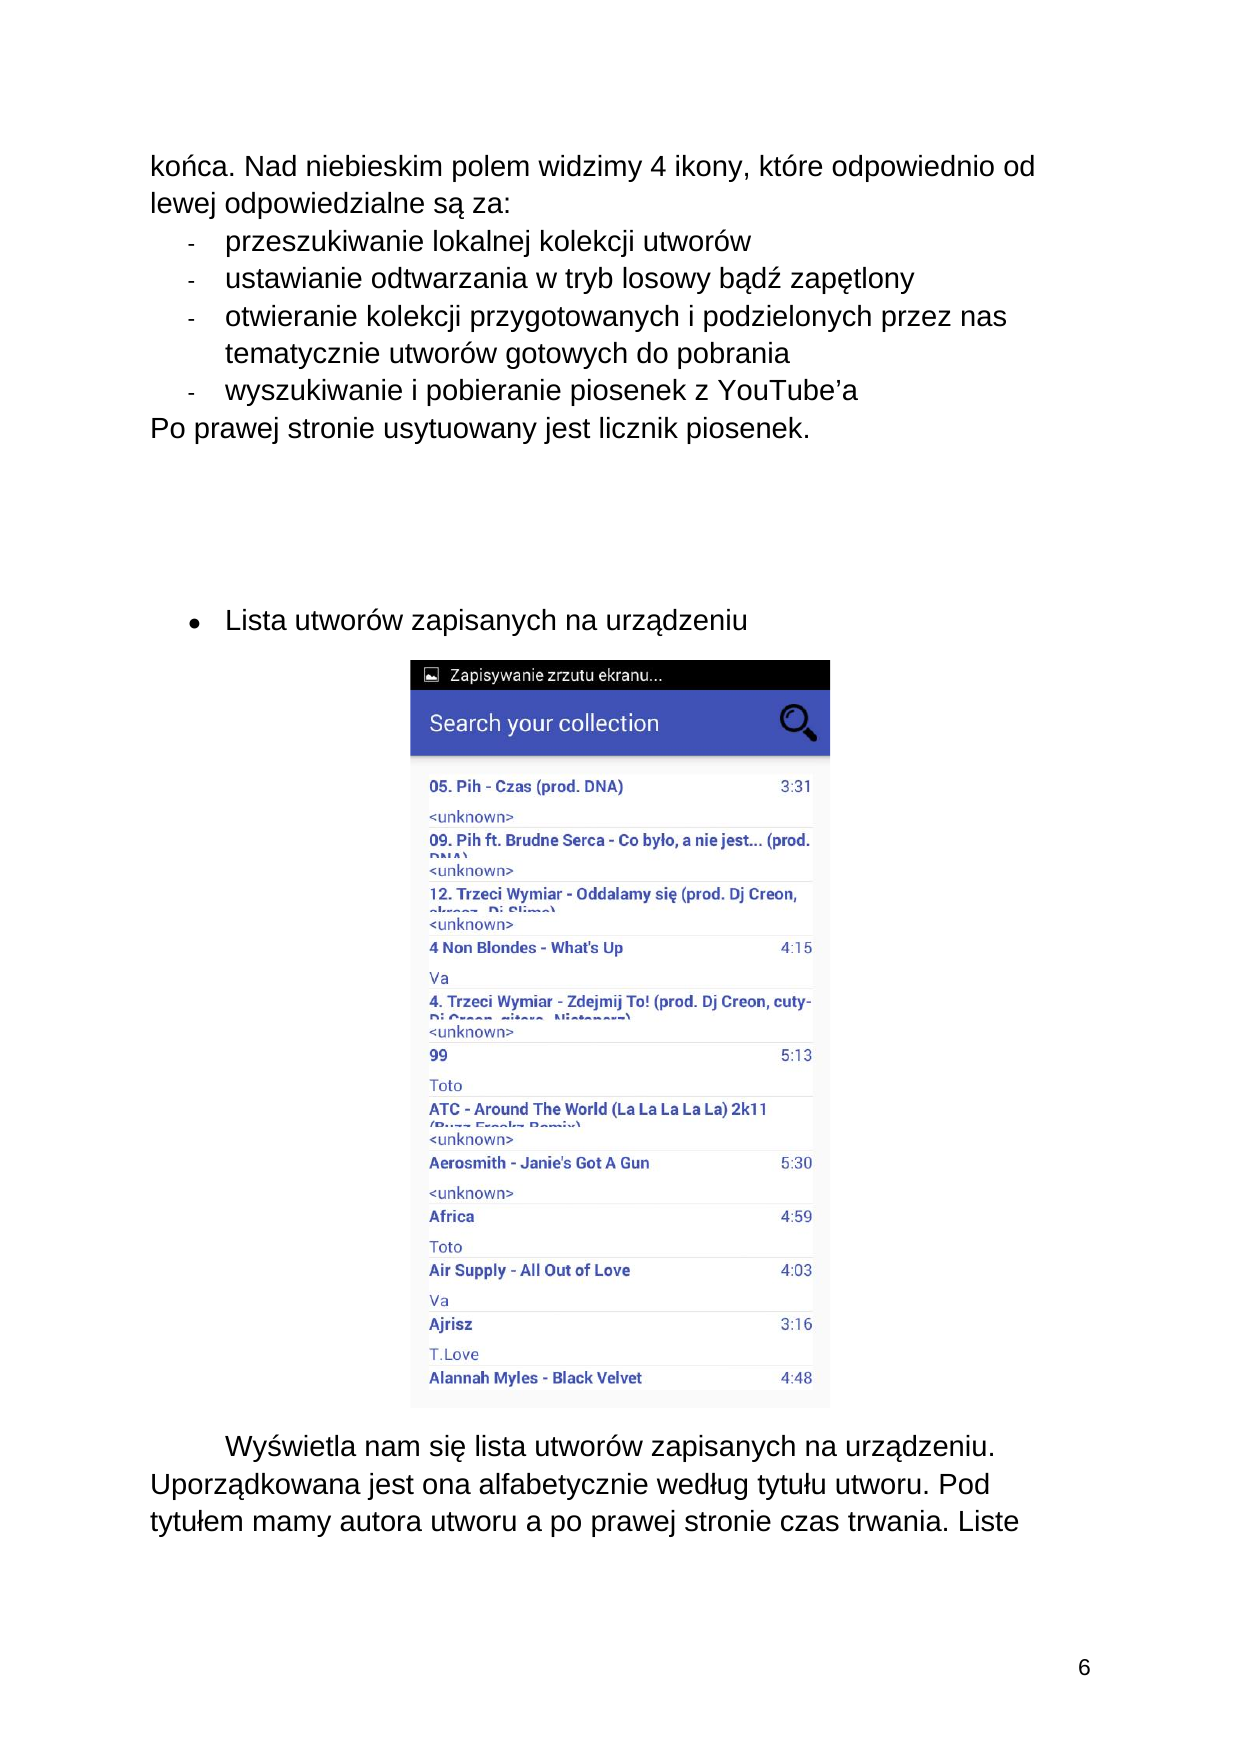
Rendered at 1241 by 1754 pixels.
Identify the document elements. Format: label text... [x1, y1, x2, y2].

list Lista utworów zapisanych na urządzeniu [187, 604, 1091, 637]
list wyszukiwanie i pobieranie piosenek z YouTube’a [187, 374, 1091, 407]
text końca. Nad niebieskim polem widzimy 4 ikony, które odpowiednio od lewej odpowiedzialne są za: [150, 150, 1091, 220]
text Wyświetla nam się lista utworów zapisanych na urządzeniu. Uporządkowana jest ona alfabetycznie według tytułu utworu. Pod tytułem mamy autora utworu a po prawej stronie czas trwania. Liste [150, 1430, 1091, 1538]
list ustawianie odtwarzania w tryb losowy bądź zapętlony [187, 262, 1091, 295]
text Po prawej stronie usytuowany jest licznik piosenek. [150, 412, 1091, 444]
list przeszukiwanie lokalnej kolekcji utworów [187, 225, 1091, 257]
list otwieranie kolekcji przygotowanych i podzielonych przez nas tematycznie utworów gotowych do pobrania [187, 299, 1091, 369]
picture [410, 660, 831, 1408]
